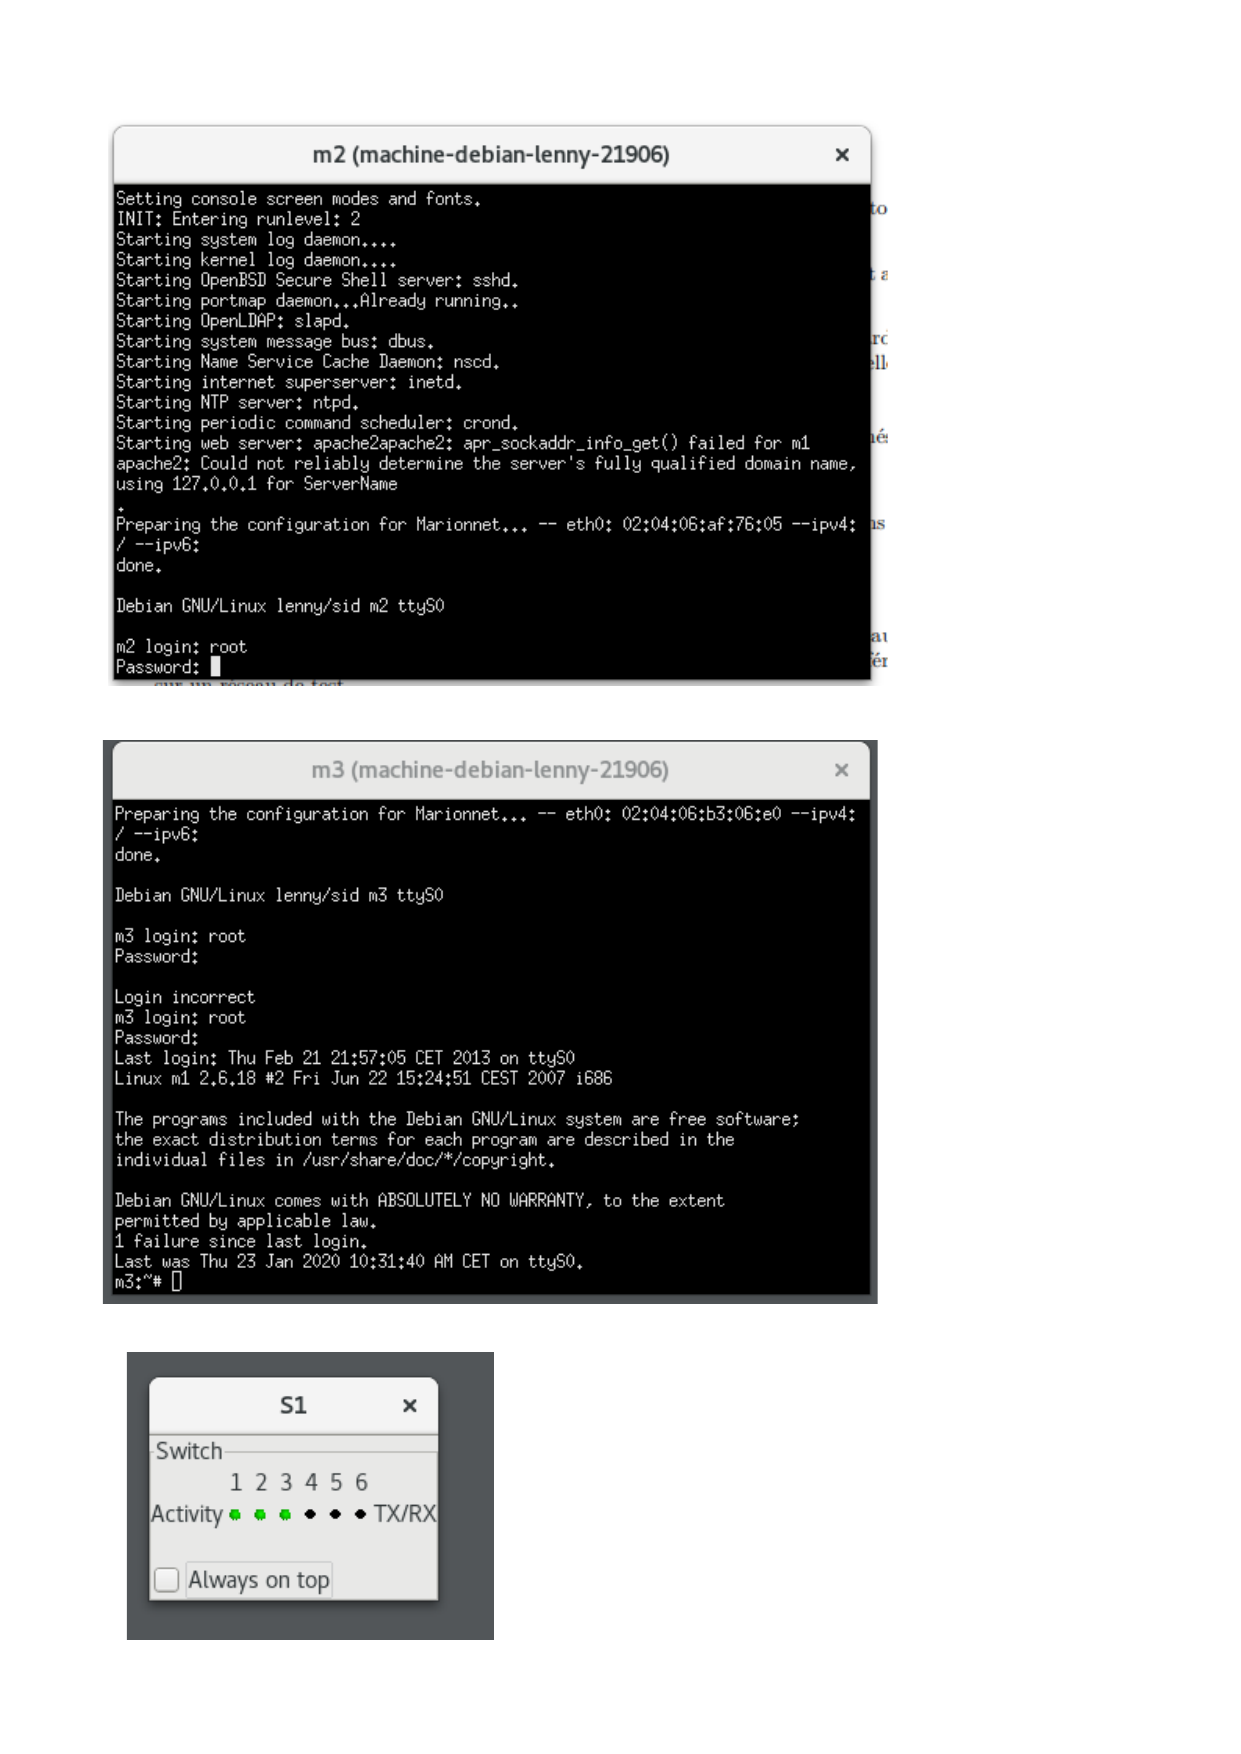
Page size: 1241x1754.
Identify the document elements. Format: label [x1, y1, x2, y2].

picture [126, 1352, 494, 1640]
picture [108, 119, 888, 686]
picture [102, 740, 878, 1304]
